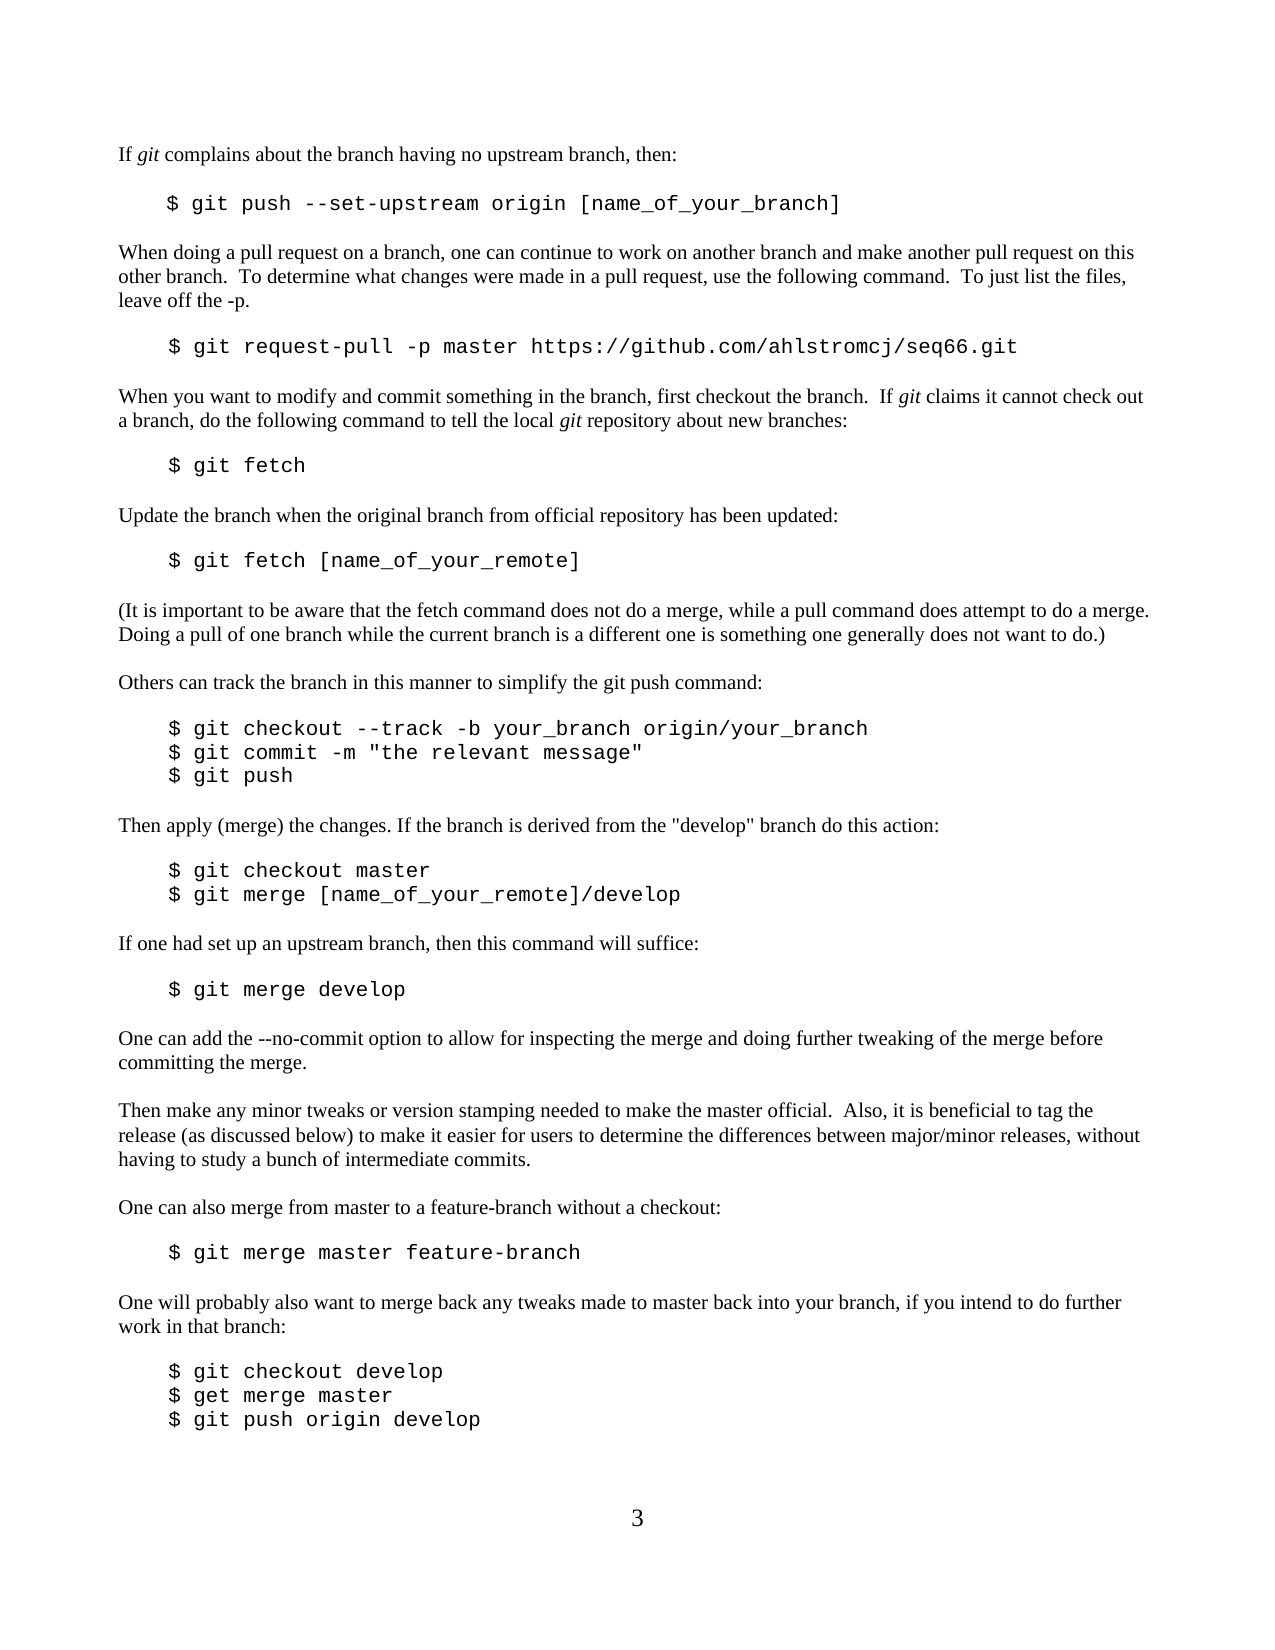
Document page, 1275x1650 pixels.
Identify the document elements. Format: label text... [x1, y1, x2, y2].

text $ git fetch [name_of_your_remote] [118, 550, 1157, 574]
text $ git push origin develop [118, 1409, 1157, 1432]
text (It is important to be aware that the fetch command does not do a merge, while a pull command does attempt to do a merge. Doing a pull of one branch while the current branch is a different one is something one generally does not want to do.) [118, 598, 1157, 646]
text One can also merge from master to a feature-branch without a checkout: [118, 1195, 1157, 1219]
text Update the branch when the original branch from official repository has been updated: [118, 503, 1157, 527]
text One can add the --no-commit option to allow for inspecting the merge and doing further tweaking of the merge before committing the merge. [118, 1026, 1157, 1074]
text Then make any minor tweaks or version stamping needed to make the master official. Also, it is beneficial to tag the release (as discussed below) to make it easier for users to determine the differences between major/minor releases, without having to study a bunch of intermediate commits. [118, 1098, 1157, 1171]
text $ git fetch [118, 455, 1157, 479]
text If one had set up an upstream branch, then this command will suffice: [118, 931, 1157, 955]
text $ git merge master feature-branch [118, 1242, 1157, 1266]
text $ git request-pull -p master https://github.com/ahlstromcj/seq66.git [118, 336, 1157, 359]
text $ git merge [name_of_your_remote]/develop [118, 884, 1157, 908]
text One will probably also want to merge back any tweaks made to master back into your branch, if you intend to do further work in that branch: [118, 1290, 1157, 1338]
text $ git push [118, 765, 1157, 789]
text Then apply (merge) the changes. If the branch is derived from the "develop" branch do this action: [118, 813, 1157, 837]
text $ git checkout develop [118, 1361, 1157, 1385]
text $ git checkout master [118, 860, 1157, 884]
text Others can track the branch in this manner to simplify the git push command: [118, 670, 1157, 694]
text $ git checkout --track -b your_branch origin/your_branch [118, 718, 1157, 742]
text If git complains about the branch having no upstream branch, then: [118, 142, 1157, 166]
text When doing a pull request on a branch, one can continue to work on another branch and make another pull request on this other branch. To determine what changes were made in a pull request, use the following command. To just list the files, leave off the -p. [118, 240, 1157, 312]
text $ git commit -m "the relevant message" [118, 742, 1157, 765]
text When you want to modify and commit something in the branch, first checkout the branch. If git claims it cannot check out a branch, do the following command to tell the local git repository about new branches: [118, 384, 1157, 432]
text $ git push --set-upstream origin [name_of_your_branch] [118, 190, 1157, 216]
text $ git merge develop [118, 979, 1157, 1003]
text $ get merge master [118, 1385, 1157, 1409]
